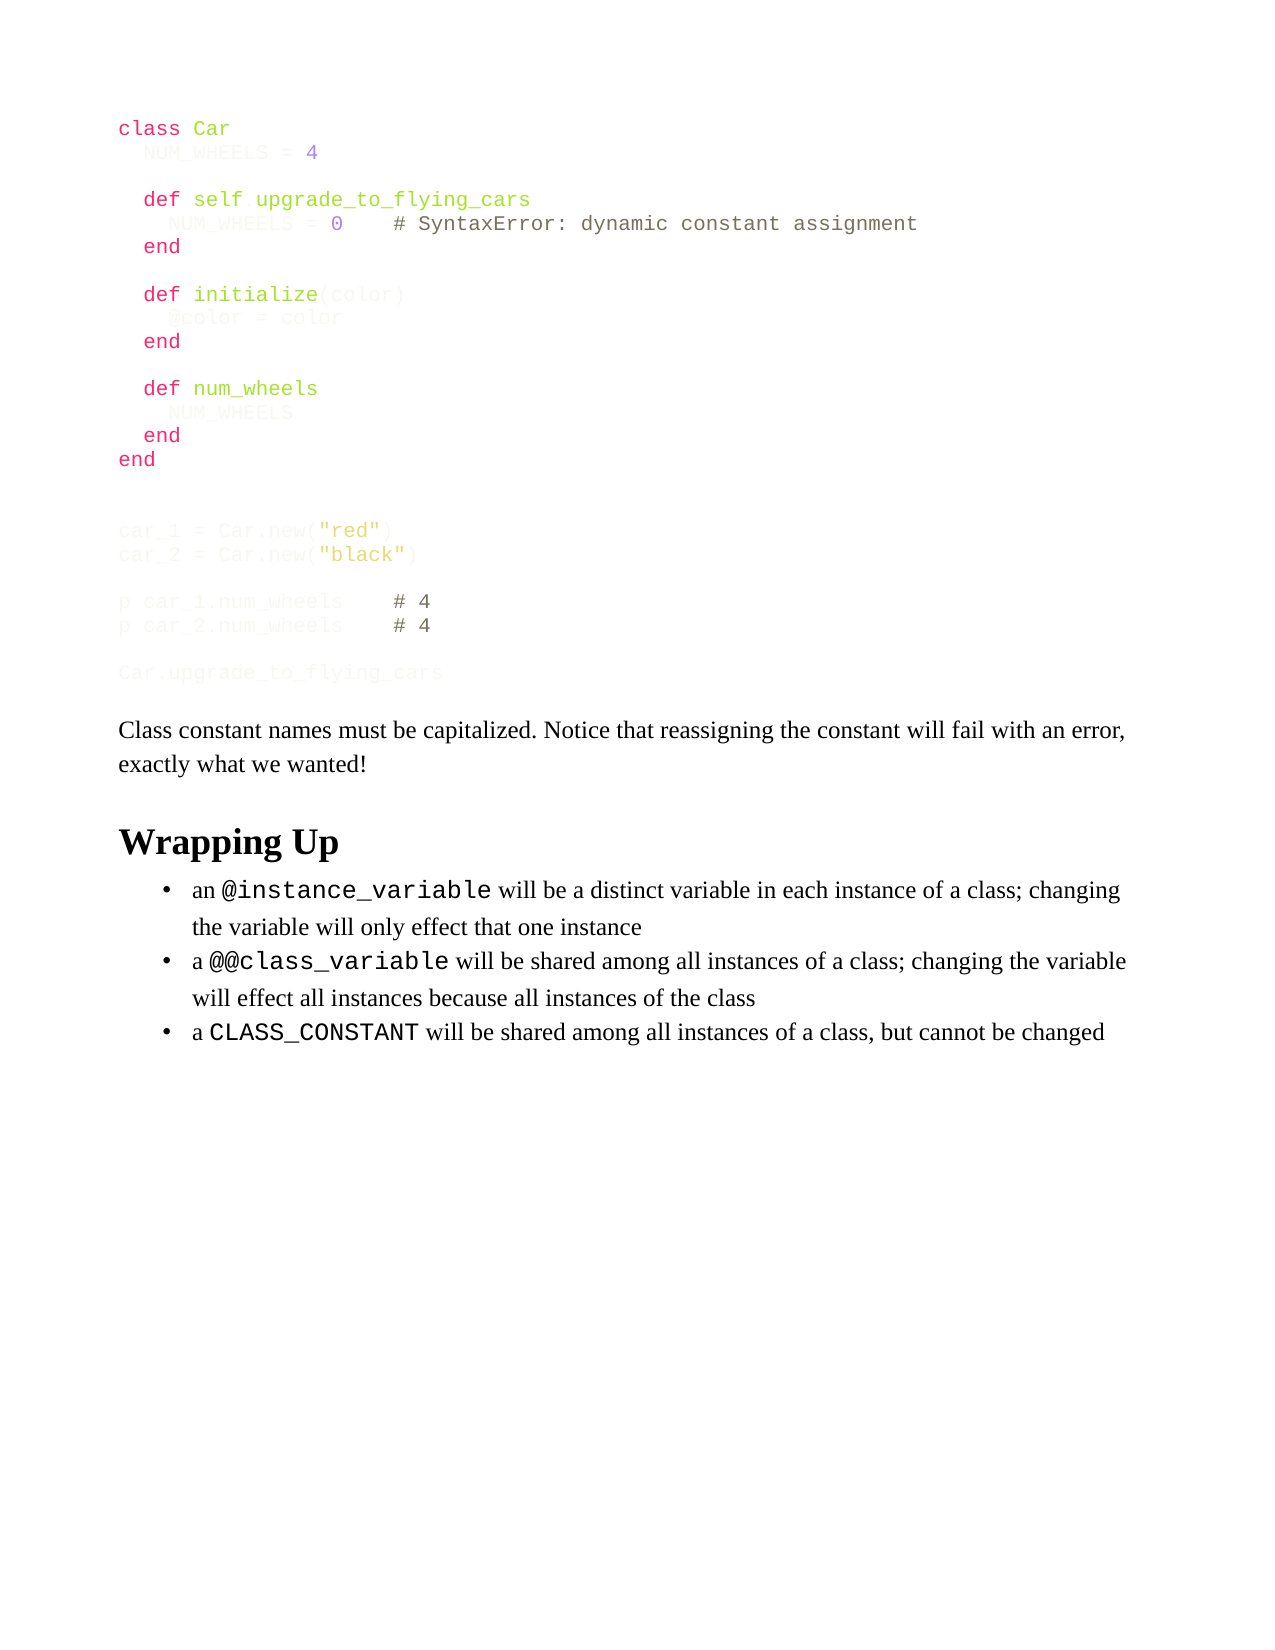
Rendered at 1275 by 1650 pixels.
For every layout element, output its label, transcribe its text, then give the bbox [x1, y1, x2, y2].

text Car.upgrade_to_flying_cars [118, 662, 1157, 686]
text class Car [118, 118, 1157, 142]
text NUM_WHEELS = 0 # SyntaxError: dynamic constant assignment [118, 213, 1157, 236]
list a CLASS_CONSTANT will be shared among all instances of a class, but cannot be changed [162, 1017, 1157, 1048]
text end [118, 449, 1157, 473]
text end [118, 426, 1157, 449]
text def initialize(color) [118, 284, 1157, 307]
text end [118, 236, 1157, 260]
text p car_1.num_wheels # 4 [118, 591, 1157, 615]
list a @@class_variable will be shared among all instances of a class; changing the variable will effect all instances because all instances of the class [162, 946, 1157, 1011]
text p car_2.num_wheels # 4 [118, 615, 1157, 638]
text NUM_WHEELS = 4 [118, 142, 1157, 165]
text @color = color [118, 307, 1157, 331]
text car_1 = Car.new("red") [118, 520, 1157, 544]
list an @instance_variable will be a distinct variable in each instance of a class; changing the variable will only effect that one instance [162, 875, 1157, 940]
text end [118, 331, 1157, 354]
text def num_wheels [118, 378, 1157, 402]
text Class constant names must be capitalized. Notice that reassigning the constant will fail with an error, exactly what we wanted! [118, 715, 1157, 778]
text NUM_WHEELS [118, 402, 1157, 426]
text car_2 = Car.new("black") [118, 544, 1157, 567]
text def self.upgrade_to_flying_cars [118, 189, 1157, 213]
subtitle Wrapping Up [118, 819, 1157, 863]
